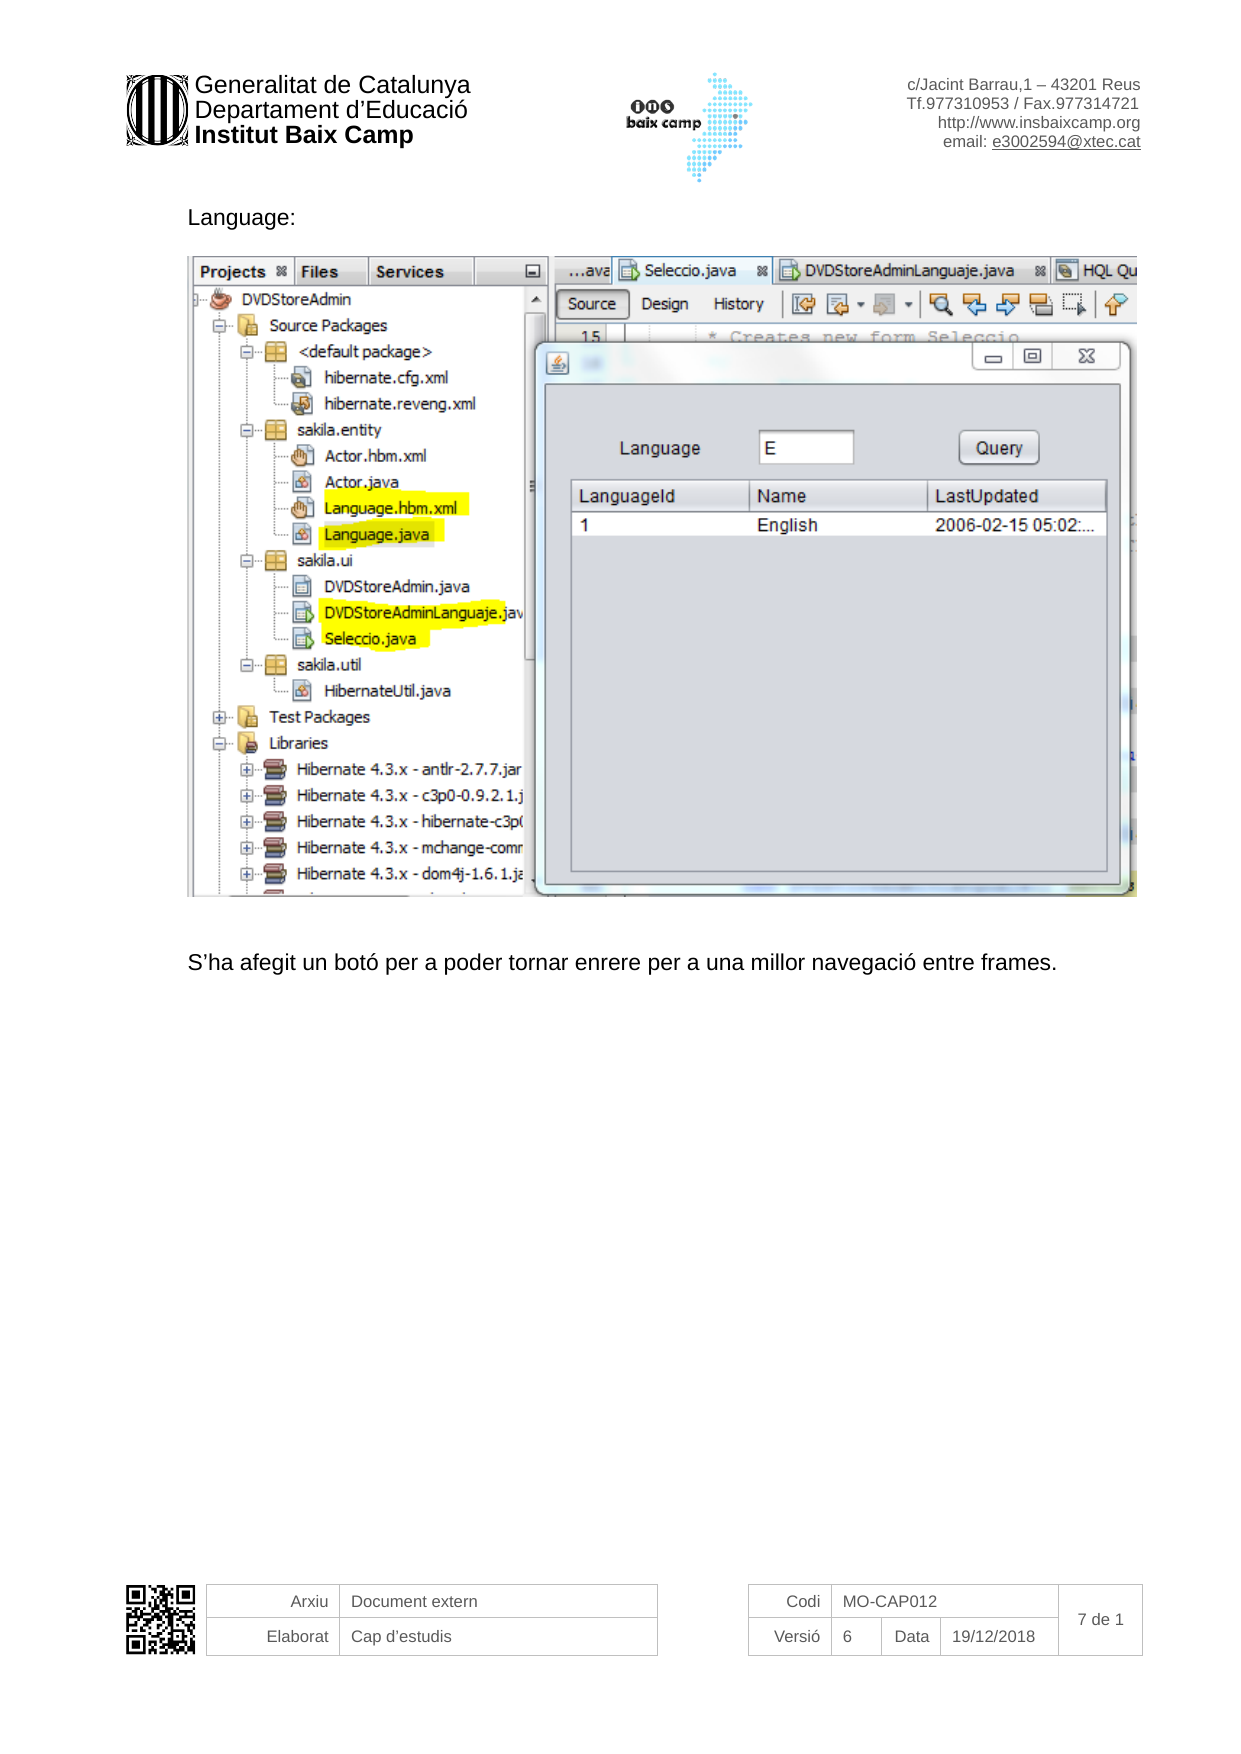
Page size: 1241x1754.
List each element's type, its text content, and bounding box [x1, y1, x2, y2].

text S’ha afegit un botó per a poder tornar enrere per a una millor navegació entre frames. [187, 949, 1137, 976]
text Language: [187, 204, 1137, 231]
